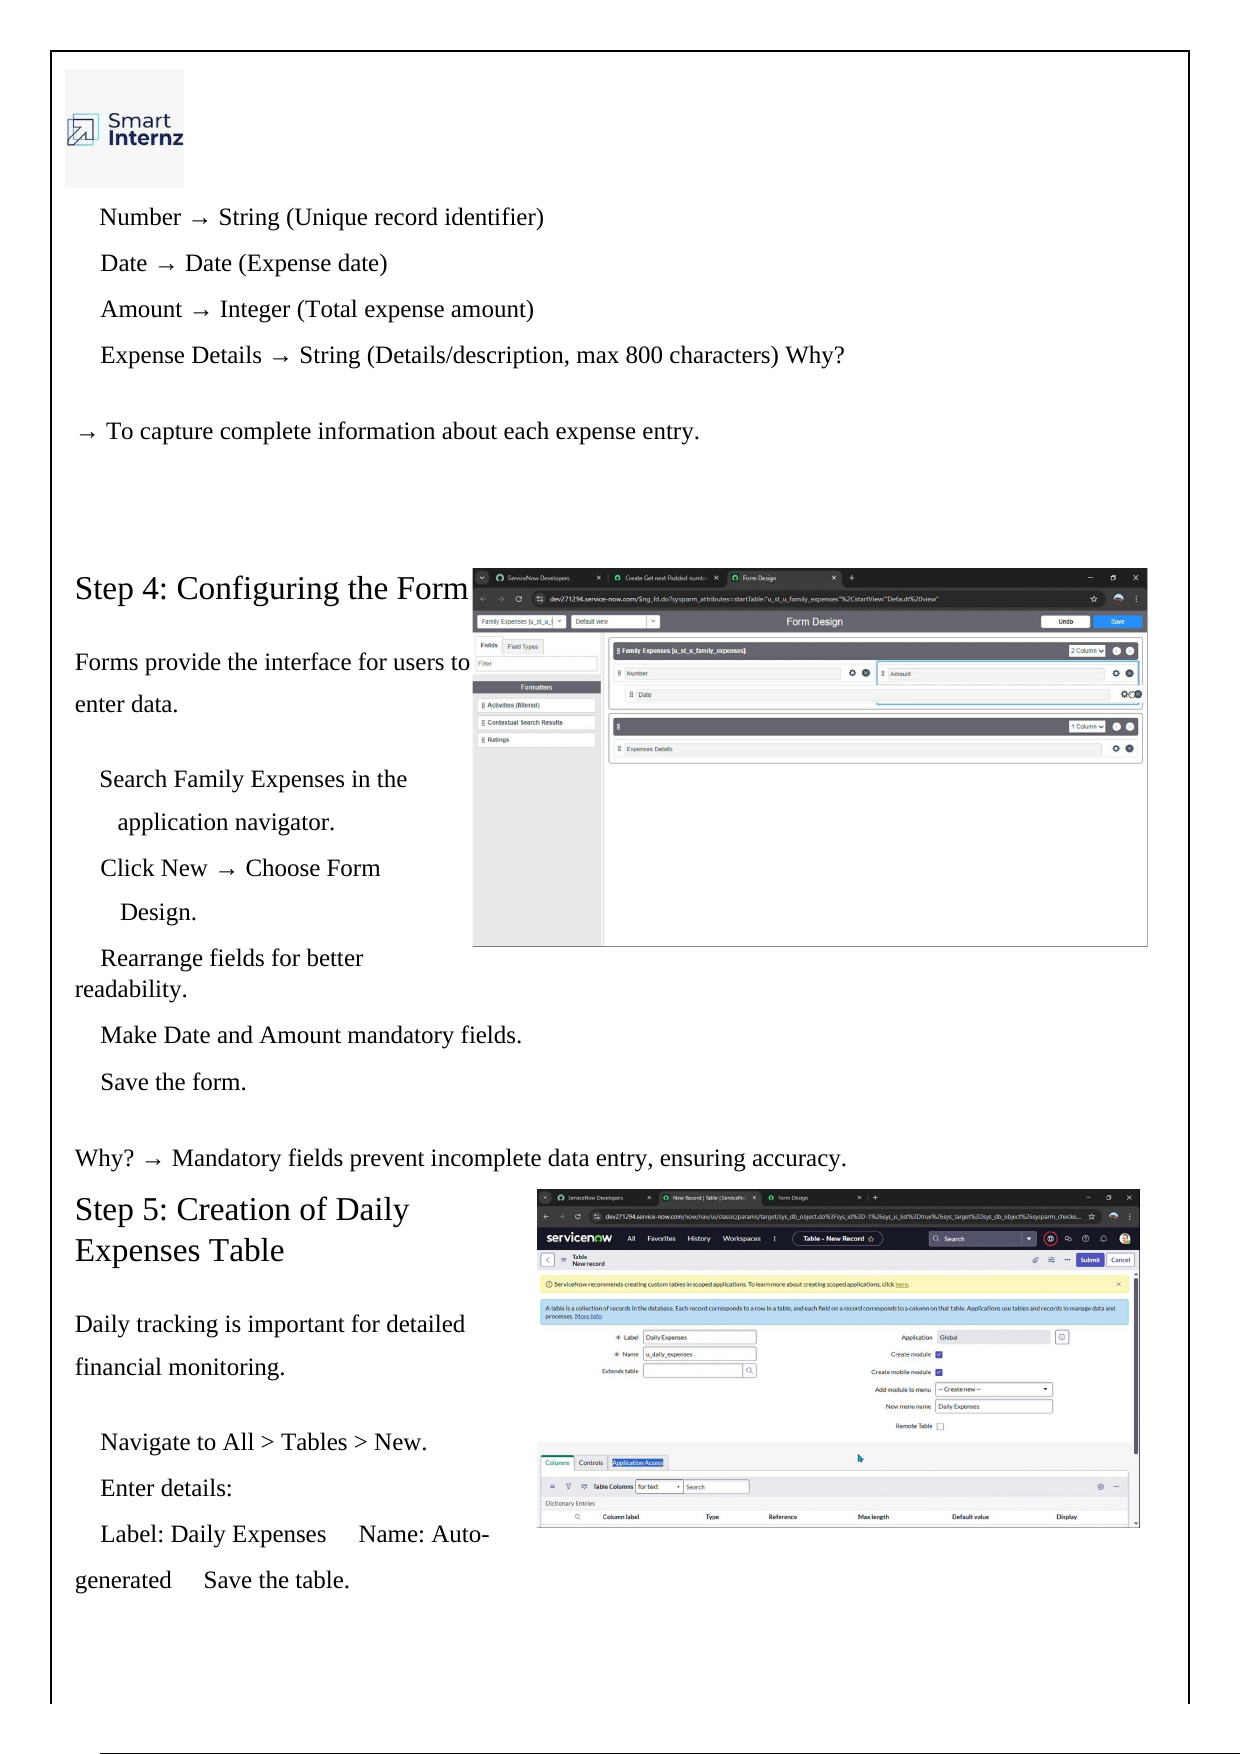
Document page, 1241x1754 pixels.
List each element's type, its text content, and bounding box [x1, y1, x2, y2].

text  Expense Details → String (Details/description, max 800 characters) Why? → To capture complete information about each expense entry. [74, 340, 862, 444]
text  Save the form. [74, 1067, 1125, 1096]
text Forms provide the interface for users to enter data. [74, 647, 472, 718]
subtitle Step 5: Creation of Daily Expenses Table [74, 1189, 537, 1269]
text  Navigate to All > Tables > New. [74, 1427, 537, 1456]
text  Date → Date (Expense date) [74, 248, 1125, 277]
text Why? → Mandatory fields prevent incomplete data entry, ensuring accuracy. [74, 1143, 1125, 1172]
text  Amount → Integer (Total expense amount) [74, 294, 1125, 323]
text  Label: Daily Expenses  Name: Auto-generated  Save the table. [74, 1519, 1125, 1594]
text  Rearrange fields for better readability. [74, 943, 1125, 1003]
text  Make Date and Amount mandatory fields. [74, 1021, 1125, 1049]
text  Click New → Choose Form [74, 853, 472, 882]
subtitle Step 4: Configuring the Form [74, 568, 472, 606]
text  Enter details: [74, 1473, 537, 1502]
text Design. [120, 897, 472, 926]
text  Search Family Expenses in the application navigator. [73, 764, 472, 836]
text  Number → String (Unique record identifier) [73, 123, 1125, 231]
text Daily tracking is important for detailed financial monitoring. [74, 1309, 537, 1381]
